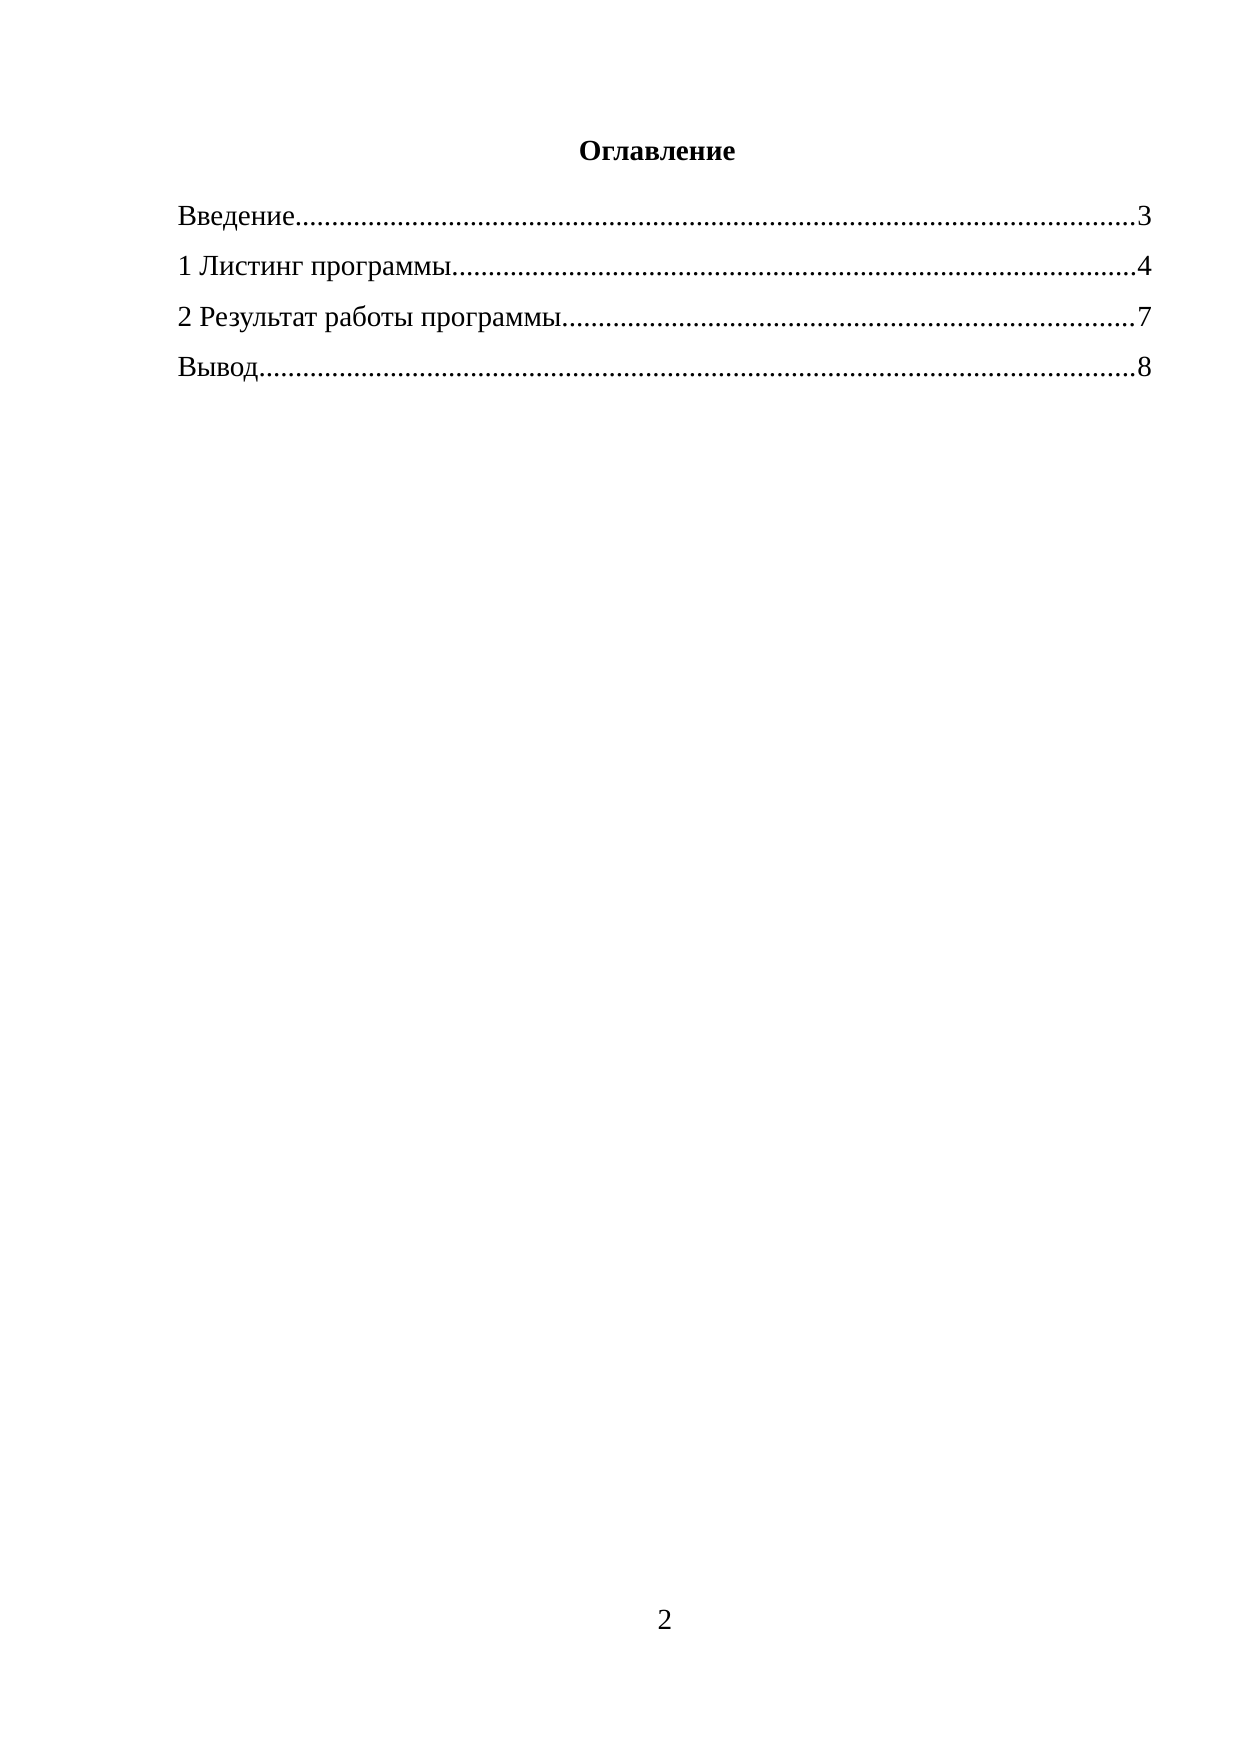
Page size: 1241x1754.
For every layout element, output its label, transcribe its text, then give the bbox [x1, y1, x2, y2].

text 2 Результат работы программы 7 [177, 299, 1152, 332]
text Вывод 8 [177, 349, 1152, 382]
text Введение 3 [177, 198, 1152, 232]
title Оглавление [251, 133, 1063, 166]
text 1 Листинг программы 4 [177, 248, 1152, 282]
